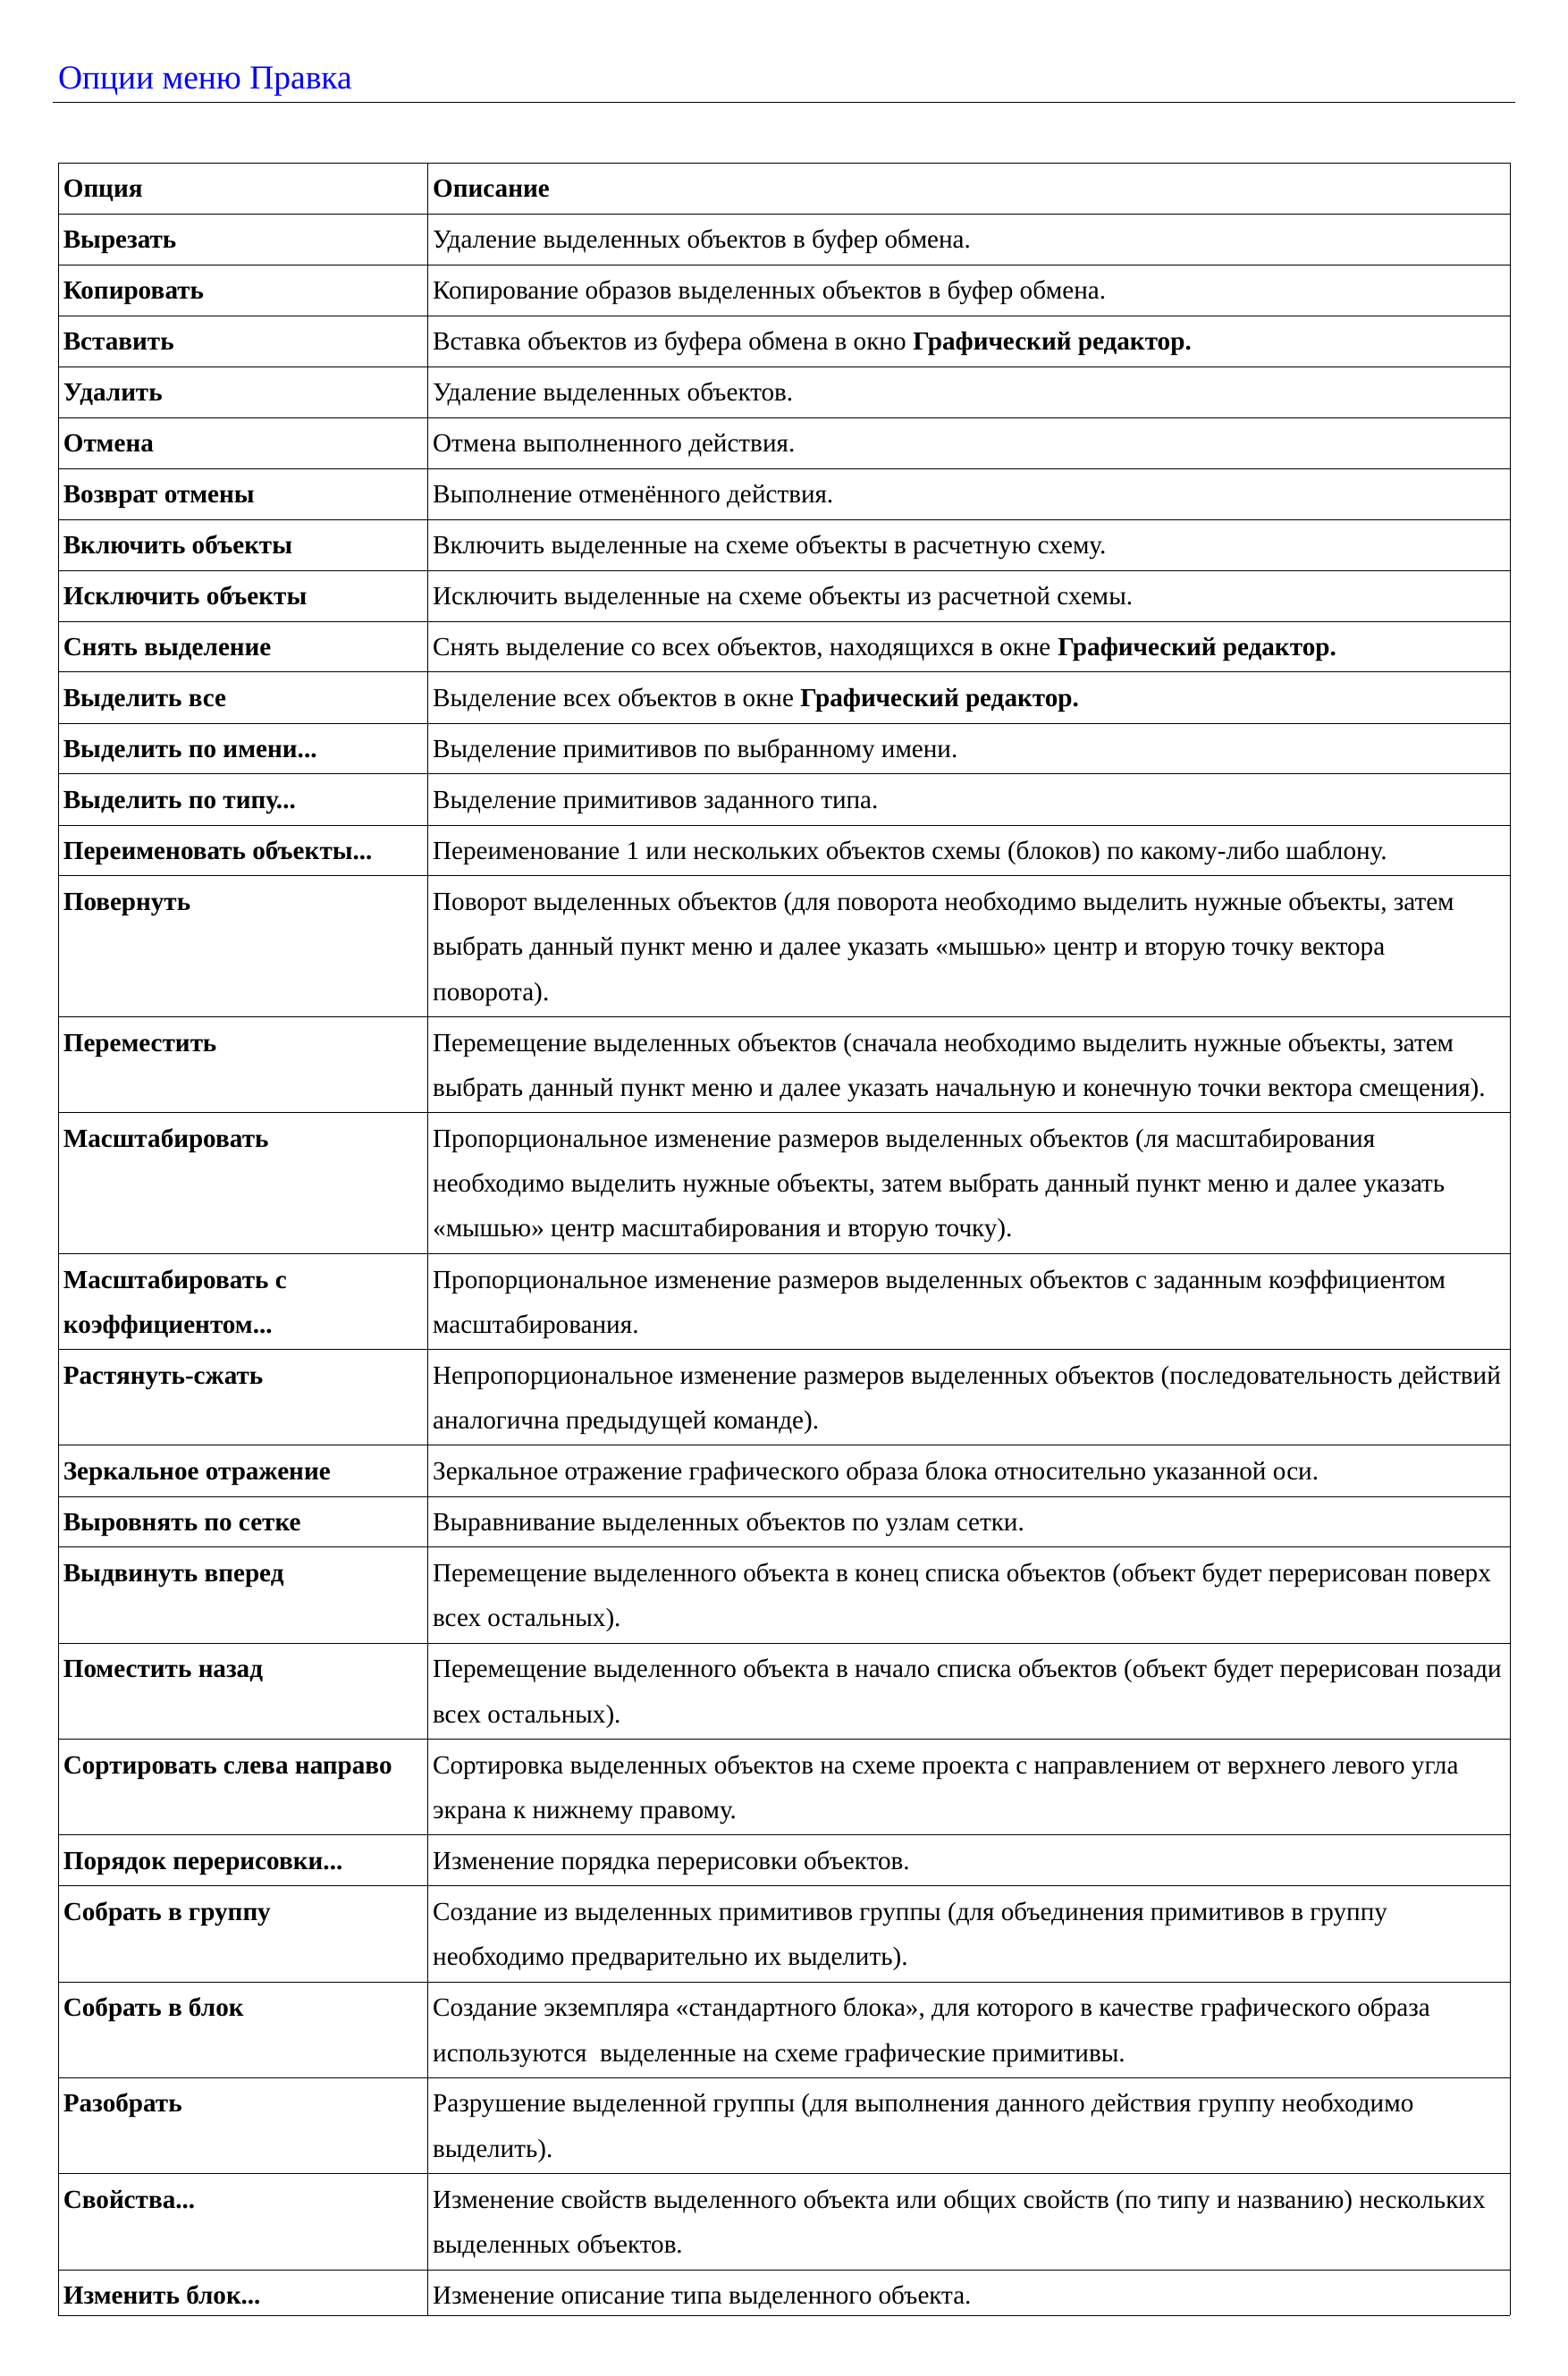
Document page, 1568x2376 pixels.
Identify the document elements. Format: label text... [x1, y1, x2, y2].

table_cell Удаление выделенных объектов в буфер обмена. [428, 215, 1510, 265]
table_cell Включить объекты [59, 520, 427, 569]
table_cell Выделение примитивов по выбранному имени. [428, 724, 1510, 773]
table_cell Перемещение выделенного объекта в конец списка объектов (объект будет перерисован поверх всех остальных). [428, 1547, 1510, 1643]
table_cell Отмена [59, 418, 427, 468]
table_cell Переместить [59, 1017, 427, 1112]
table_cell Изменение описание типа выделенного объекта. [428, 2271, 1510, 2314]
table_cell Зеркальное отражение [59, 1445, 427, 1496]
table_cell Удалить [59, 367, 427, 417]
table_cell Выровнять по сетке [59, 1497, 427, 1546]
table_cell Зеркальное отражение графического образа блока относительно указанной оси. [428, 1445, 1510, 1496]
table_cell Снять выделение [59, 622, 427, 671]
table_cell Свойства... [59, 2174, 427, 2269]
table_cell Перемещение выделенного объекта в начало списка объектов (объект будет перерисован позади всех остальных). [428, 1644, 1510, 1739]
table_cell Создание экземпляра «стандартного блока», для которого в качестве графического образа используются выделенные на схеме графические примитивы. [428, 1983, 1510, 2077]
table_cell Копировать [59, 265, 427, 316]
table_cell Вырезать [59, 215, 427, 265]
table_cell Изменение порядка перерисовки объектов. [428, 1835, 1510, 1885]
table_cell Исключить объекты [59, 571, 427, 620]
table_cell Собрать в группу [59, 1886, 427, 1982]
table_cell [53, 103, 1515, 2320]
table_cell Непропорциональное изменение размеров выделенных объектов (последовательность действий аналогична предыдущей команде). [428, 1350, 1510, 1445]
table_cell Изменить блок... [59, 2271, 427, 2314]
table_cell Возврат отмены [59, 469, 427, 519]
table_cell Переименование 1 или нескольких объектов схемы (блоков) по какому-либо шаблону. [428, 826, 1510, 875]
table_cell Выделить по имени... [59, 724, 427, 773]
table_cell Изменение свойств выделенного объекта или общих свойств (по типу и названию) нескольких выделенных объектов. [428, 2174, 1510, 2269]
table_cell Повернуть [59, 876, 427, 1016]
table_cell Масштабировать [59, 1113, 427, 1253]
table_header Описание [428, 164, 1510, 214]
table_cell Выделение примитивов заданного типа. [428, 774, 1510, 824]
table_cell Вставка объектов из буфера обмена в окно Графический редактор. [428, 316, 1510, 366]
table_cell Растянуть-сжать [59, 1350, 427, 1445]
table_cell Пропорциональное изменение размеров выделенных объектов с заданным коэффициентом масштабирования. [428, 1254, 1510, 1349]
table_cell Выделить по типу... [59, 774, 427, 824]
table_cell Порядок перерисовки... [59, 1835, 427, 1885]
table_cell Выдвинуть вперед [59, 1547, 427, 1643]
table_header Опция [59, 164, 427, 214]
table_cell Отмена выполненного действия. [428, 418, 1510, 468]
table_cell Перемещение выделенных объектов (сначала необходимо выделить нужные объекты, затем выбрать данный пункт меню и далее указать начальную и конечную точки вектора смещения). [428, 1017, 1510, 1112]
table_cell Разобрать [59, 2078, 427, 2173]
table_cell Поворот выделенных объектов (для поворота необходимо выделить нужные объекты, затем выбрать данный пункт меню и далее указать «мышью» центр и вторую точку вектора поворота). [428, 876, 1510, 1016]
table_cell Выравнивание выделенных объектов по узлам сетки. [428, 1497, 1510, 1546]
table_cell Собрать в блок [59, 1983, 427, 2077]
table_cell Вставить [59, 316, 427, 366]
table_cell Исключить выделенные на схеме объекты из расчетной схемы. [428, 571, 1510, 620]
table_cell Сортировка выделенных объектов на схеме проекта с направлением от верхнего левого угла экрана к нижнему правому. [428, 1740, 1510, 1834]
table_cell Выделить все [59, 672, 427, 722]
table_cell Переименовать объекты... [59, 826, 427, 875]
table_cell Пропорциональное изменение размеров выделенных объектов (ля масштабирования необходимо выделить нужные объекты, затем выбрать данный пункт меню и далее указать «мышью» центр масштабирования и вторую точку). [428, 1113, 1510, 1253]
table_cell Снять выделение со всех объектов, находящихся в окне Графический редактор. [428, 622, 1510, 671]
table_cell Копирование образов выделенных объектов в буфер обмена. [428, 265, 1510, 316]
table_cell Масштабировать с коэффициентом... [59, 1254, 427, 1349]
table_cell Разрушение выделенной группы (для выполнения данного действия группу необходимо выделить). [428, 2078, 1510, 2173]
table_cell Удаление выделенных объектов. [428, 367, 1510, 417]
table_cell Сортировать слева направо [59, 1740, 427, 1834]
table_cell Включить выделенные на схеме объекты в расчетную схему. [428, 520, 1510, 569]
table_cell Выделение всех объектов в окне Графический редактор. [428, 672, 1510, 722]
table_cell Создание из выделенных примитивов группы (для объединения примитивов в группу необходимо предварительно их выделить). [428, 1886, 1510, 1982]
table_cell Выполнение отменённого действия. [428, 469, 1510, 519]
table_header Опции меню Правка [53, 53, 1515, 102]
table_cell Поместить назад [59, 1644, 427, 1739]
